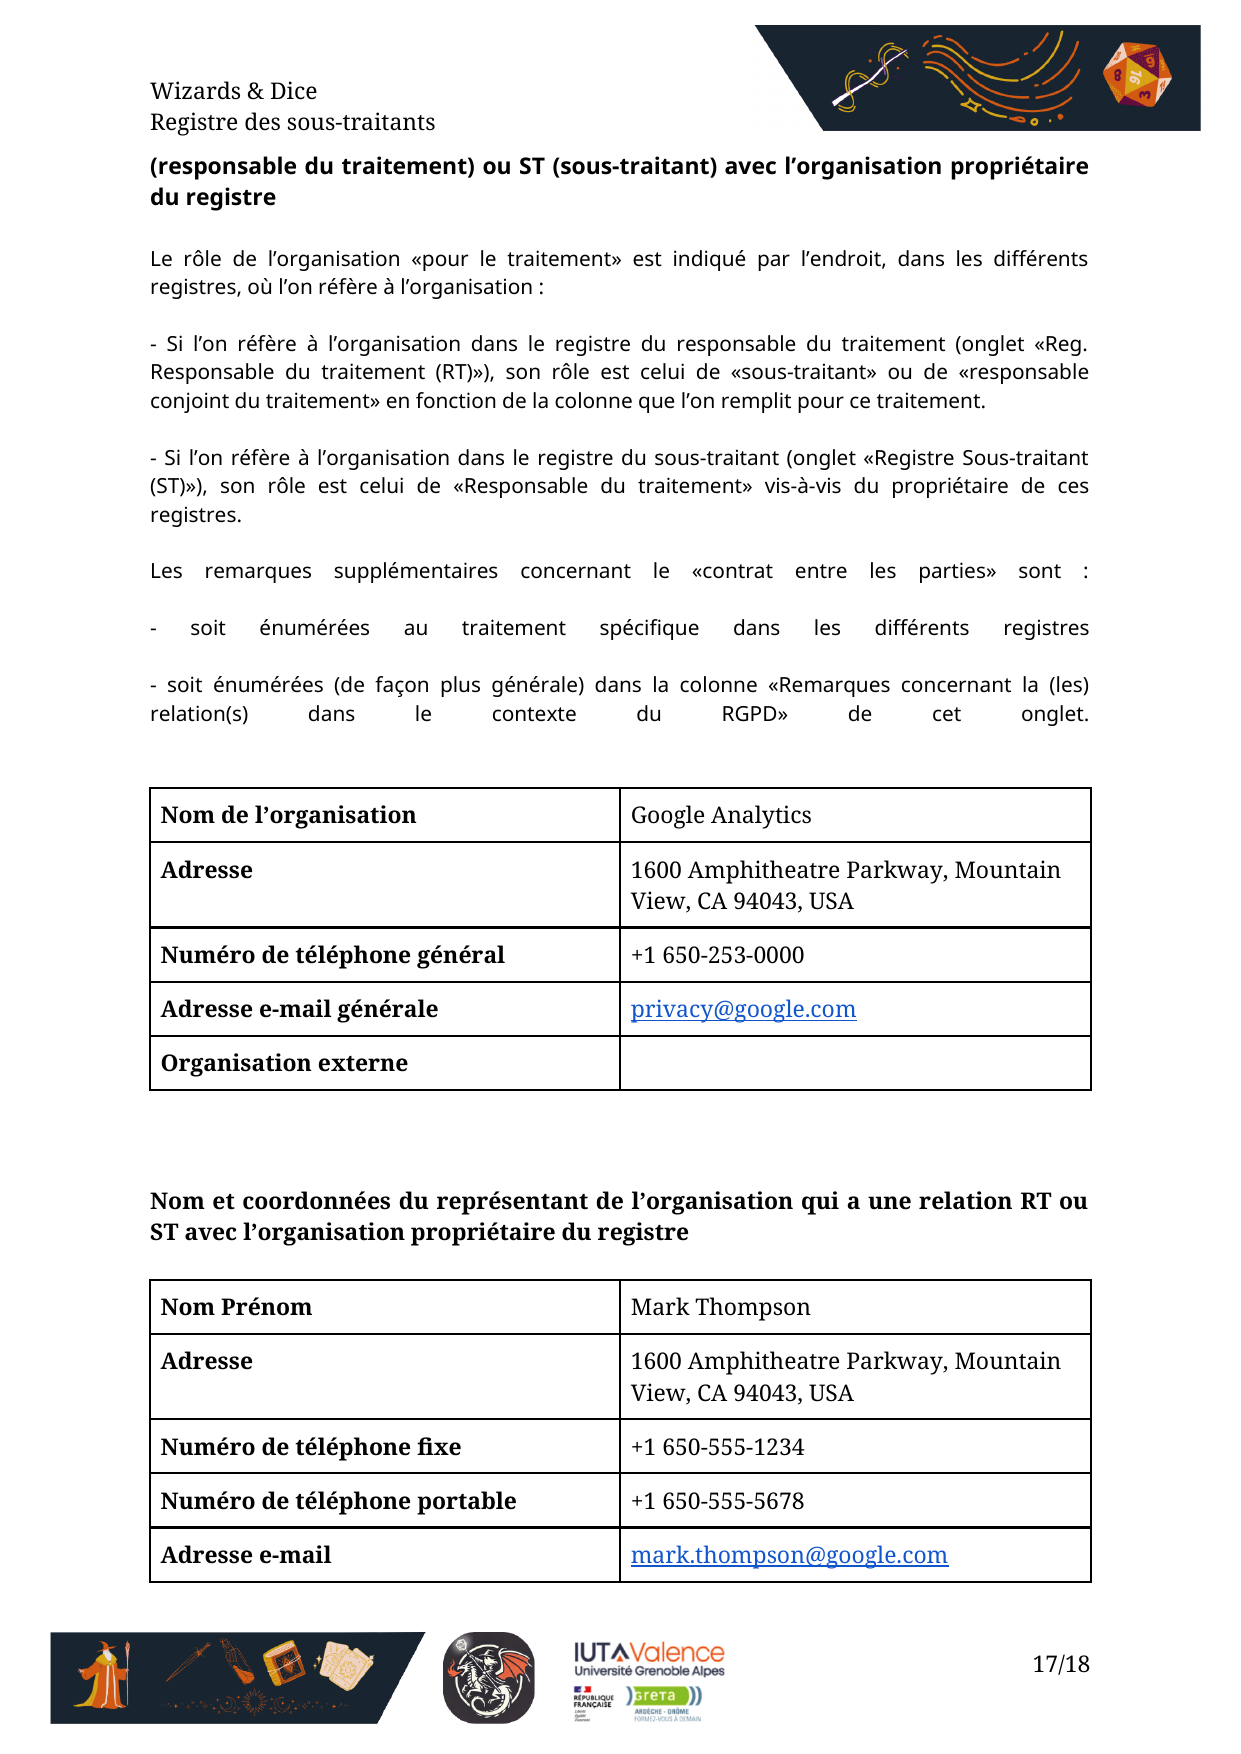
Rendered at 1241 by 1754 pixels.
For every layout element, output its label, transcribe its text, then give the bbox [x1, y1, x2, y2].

table_cell Organisation externe [151, 1037, 619, 1089]
table_header Nom de l’organisation [151, 789, 619, 841]
picture [42, 1628, 749, 1733]
table_header Mark Thompson [621, 1281, 1090, 1333]
text - soit énumérées au traitement spécifique dans les différents registres [150, 613, 1090, 670]
table_cell Numéro de téléphone portable [151, 1474, 619, 1526]
table_header Google Analytics [621, 789, 1090, 841]
text - Si l’on réfère à l’organisation dans le registre du responsable du traitement (onglet «Reg. Responsable du traitement (RT)»), son rôle est celui de «sous-traitant» ou de «responsable conjoint du traitement» en fonction de la colonne que l’on remplit pour ce traitement. [150, 329, 1090, 414]
table_header Nom Prénom [151, 1281, 619, 1333]
text Nom et coordonnées du représentant de l’organisation qui a une relation RT ou ST avec l’organisation propriétaire du registre [150, 1185, 1090, 1247]
table_cell Adresse [151, 1335, 619, 1418]
table_cell Numéro de téléphone fixe [151, 1420, 619, 1472]
table_cell Adresse e-mail générale [151, 983, 619, 1035]
text Le rôle de l’organisation «pour le traitement» est indiqué par l’endroit, dans les différents registres, où l’on réfère à l’organisation : [150, 244, 1090, 301]
text - soit énumérées (de façon plus générale) dans la colonne «Remarques concernant la (les) relation(s) dans le contexte du RGPD» de cet onglet. [150, 670, 1090, 756]
table_cell mark.thompson@google.com [621, 1529, 1090, 1581]
table_cell [621, 1037, 1090, 1089]
picture [748, 25, 1214, 132]
text (responsable du traitement) ou ST (sous-traitant) avec l’organisation propriétaire du registre [150, 150, 1090, 212]
table_cell 1600 Amphitheatre Parkway, Mountain View, CA 94043, USA [621, 843, 1090, 926]
table_cell +1 650-253-0000 [621, 929, 1090, 981]
table_cell Adresse e-mail [151, 1529, 619, 1581]
text Les remarques supplémentaires concernant le «contrat entre les parties» sont : [150, 528, 1090, 613]
text - Si l’on réfère à l’organisation dans le registre du sous-traitant (onglet «Registre Sous-traitant (ST)»), son rôle est celui de «Responsable du traitement» vis-à-vis du propriétaire de ces registres. [150, 414, 1090, 528]
table_cell Numéro de téléphone général [151, 929, 619, 981]
table_cell Adresse [151, 843, 619, 926]
table_cell 1600 Amphitheatre Parkway, Mountain View, CA 94043, USA [621, 1335, 1090, 1418]
table_cell +1 650-555-5678 [621, 1474, 1090, 1526]
table_cell privacy@google.com [621, 983, 1090, 1035]
table_cell +1 650-555-1234 [621, 1420, 1090, 1472]
